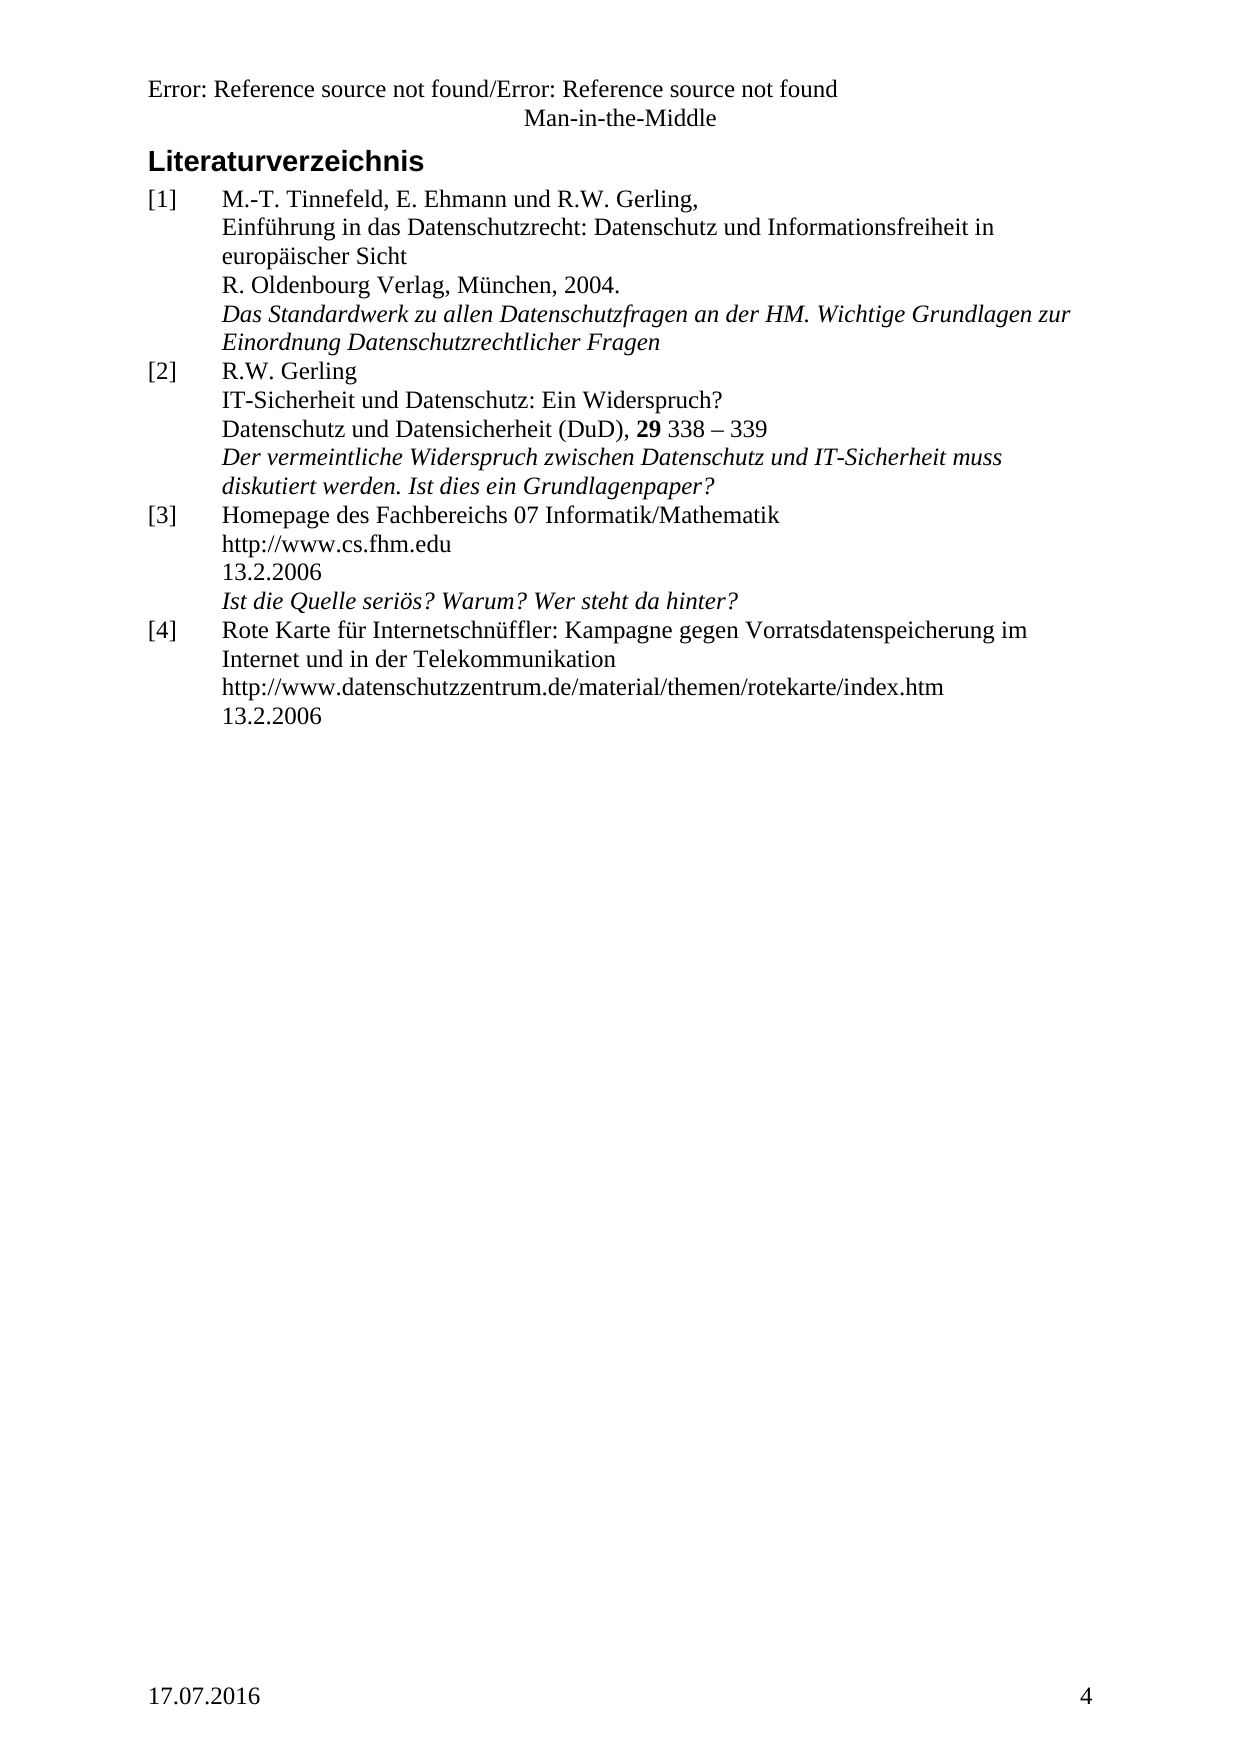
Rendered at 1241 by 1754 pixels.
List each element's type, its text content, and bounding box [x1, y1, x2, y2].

text [3] Homepage des Fachbereichs 07 Informatik/Mathematik http://www.cs.fhm.edu 13.2.2006 Ist die Quelle seriös? Warum? Wer steht da hinter? [148, 500, 1092, 615]
subtitle Literaturverzeichnis [148, 144, 1092, 177]
text [2] R.W. Gerling IT-Sicherheit und Datenschutz: Ein Widerspruch? Datenschutz und Datensicherheit (DuD), 29 338 – 339 Der vermeintliche Widerspruch zwischen Datenschutz und IT-Sicherheit muss diskutiert werden. Ist dies ein Grundlagenpaper? [148, 356, 1092, 500]
text [4] Rote Karte für Internetschnüffler: Kampagne gegen Vorratsdatenspeicherung im Internet und in der Telekommunikation http://www.datenschutzzentrum.de/material/themen/rotekarte/index.htm 13.2.2006 [148, 615, 1092, 759]
text [1] M.-T. Tinnefeld, E. Ehmann und R.W. Gerling, Einführung in das Datenschutzrecht: Datenschutz und Informationsfreiheit in europäischer Sicht R. Oldenbourg Verlag, München, 2004. Das Standardwerk zu allen Datenschutzfragen an der HM. Wichtige Grundlagen zur Einordnung Datenschutzrechtlicher Fragen [148, 184, 1092, 356]
